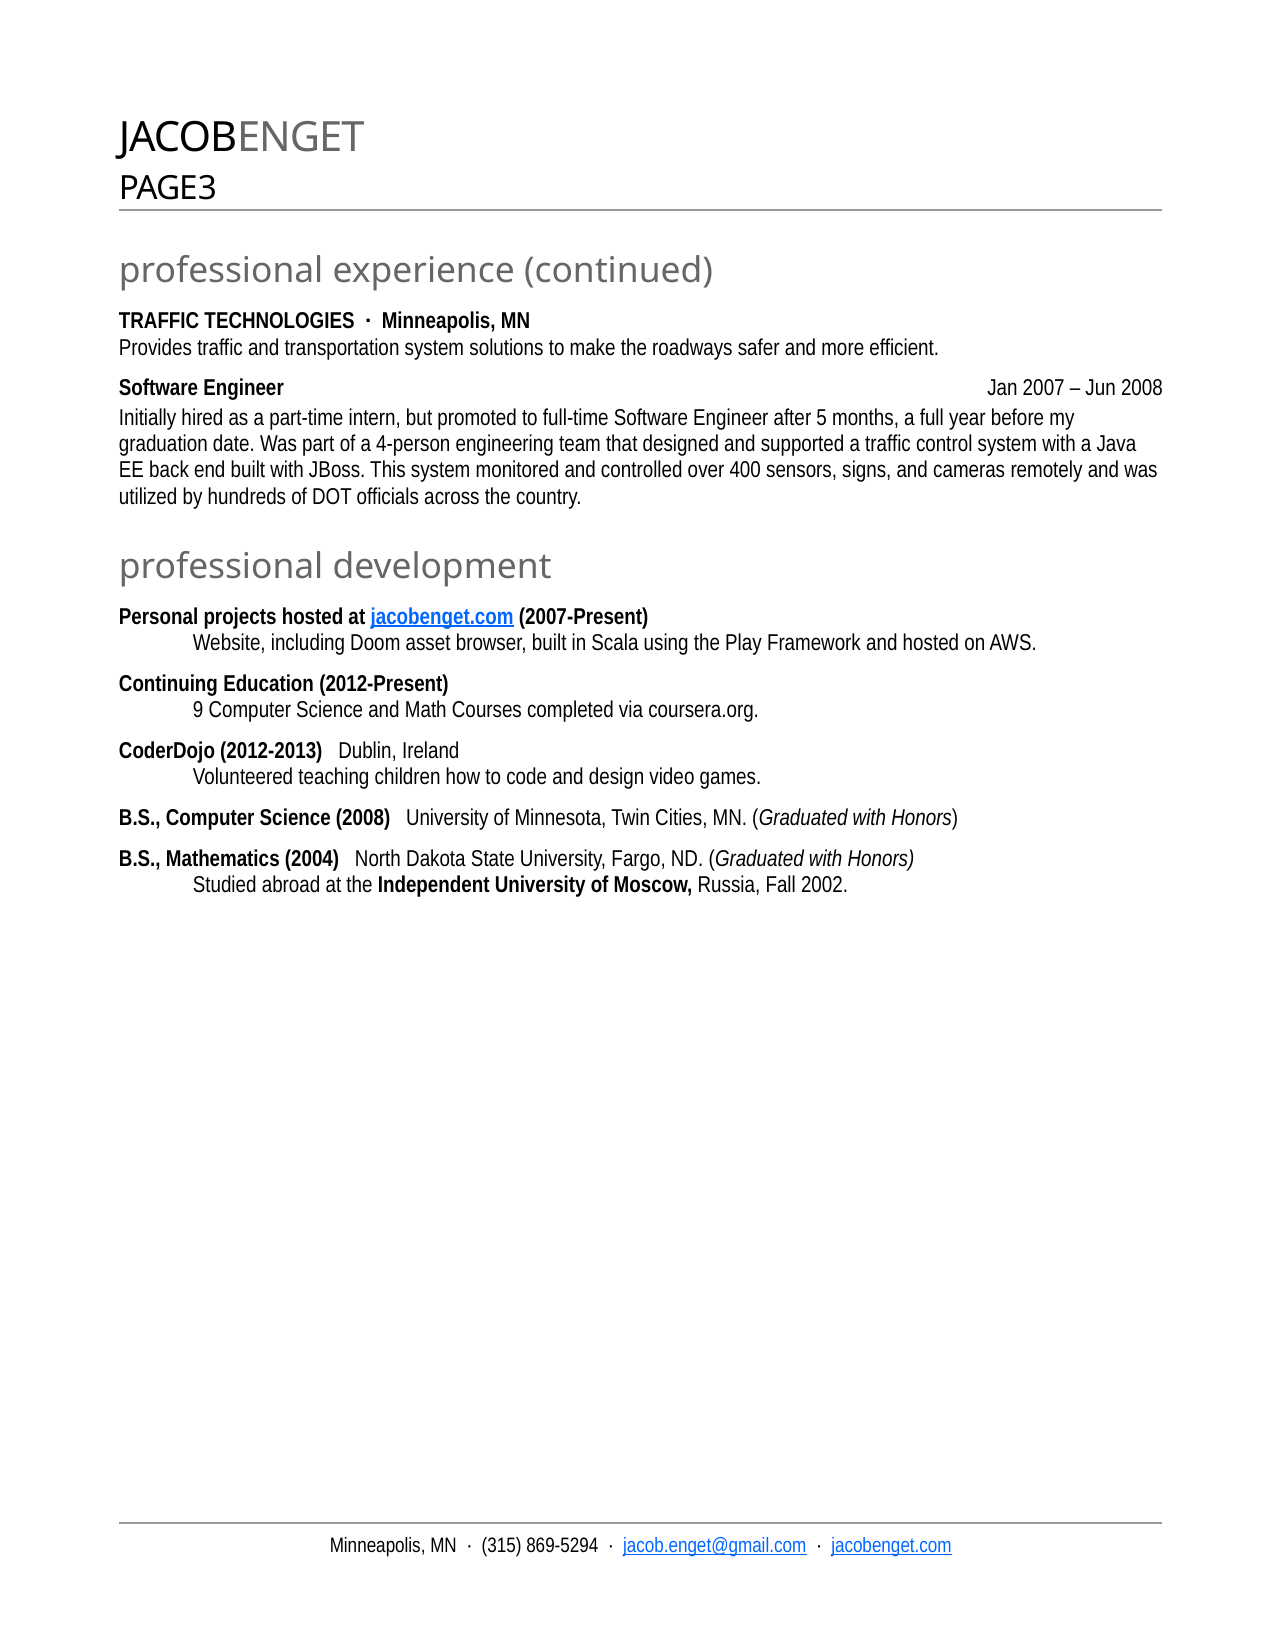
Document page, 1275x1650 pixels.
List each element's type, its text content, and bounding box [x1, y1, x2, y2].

table_header CoderDojo (2012-2013) Dublin, Ireland [119, 737, 1163, 763]
table_header Personal projects hosted at jacobenget.com (2007-Present) [119, 603, 1163, 629]
text TRAFFIC TECHNOLOGIES ∙ Minneapolis, MN [119, 307, 1162, 333]
text professional experience (continued) [119, 244, 1162, 293]
text Jacobenget page3 [119, 107, 1162, 209]
table_header Jan 2007 – Jun 2008 [641, 374, 1162, 404]
text Studied abroad at the Independent University of Moscow, Russia, Fall 2002. [119, 871, 1162, 897]
table_header B.S., Mathematics (2004) North Dakota State University, Fargo, ND. (Graduated with Honors) [119, 845, 1163, 871]
text 9 Computer Science and Math Courses completed via coursera.org. [119, 696, 1162, 722]
text Provides traffic and transportation system solutions to make the roadways safer and more efficient. [119, 333, 1162, 360]
table_header Software Engineer [119, 374, 641, 404]
table_header Continuing Education (2012-Present) [119, 670, 1163, 696]
text professional development [119, 540, 1162, 588]
table_header B.S., Computer Science (2008) University of Minnesota, Twin Cities, MN. (Graduated with Honors) [119, 804, 1163, 830]
text Website, including Doom asset browser, built in Scala using the Play Framework and hosted on AWS. [119, 629, 1162, 655]
text Volunteered teaching children how to code and design video games. [119, 763, 1162, 789]
text Initially hired as a part-time intern, but promoted to full-time Software Engineer after 5 months, a full year before my graduation date. Was part of a 4-person engineering team that designed and supported a traffic control system with a Java EE back end built with JBoss. This system monitored and controlled over 400 sensors, signs, and cameras remotely and was utilized by hundreds of DOT officials across the country. [119, 404, 1162, 509]
